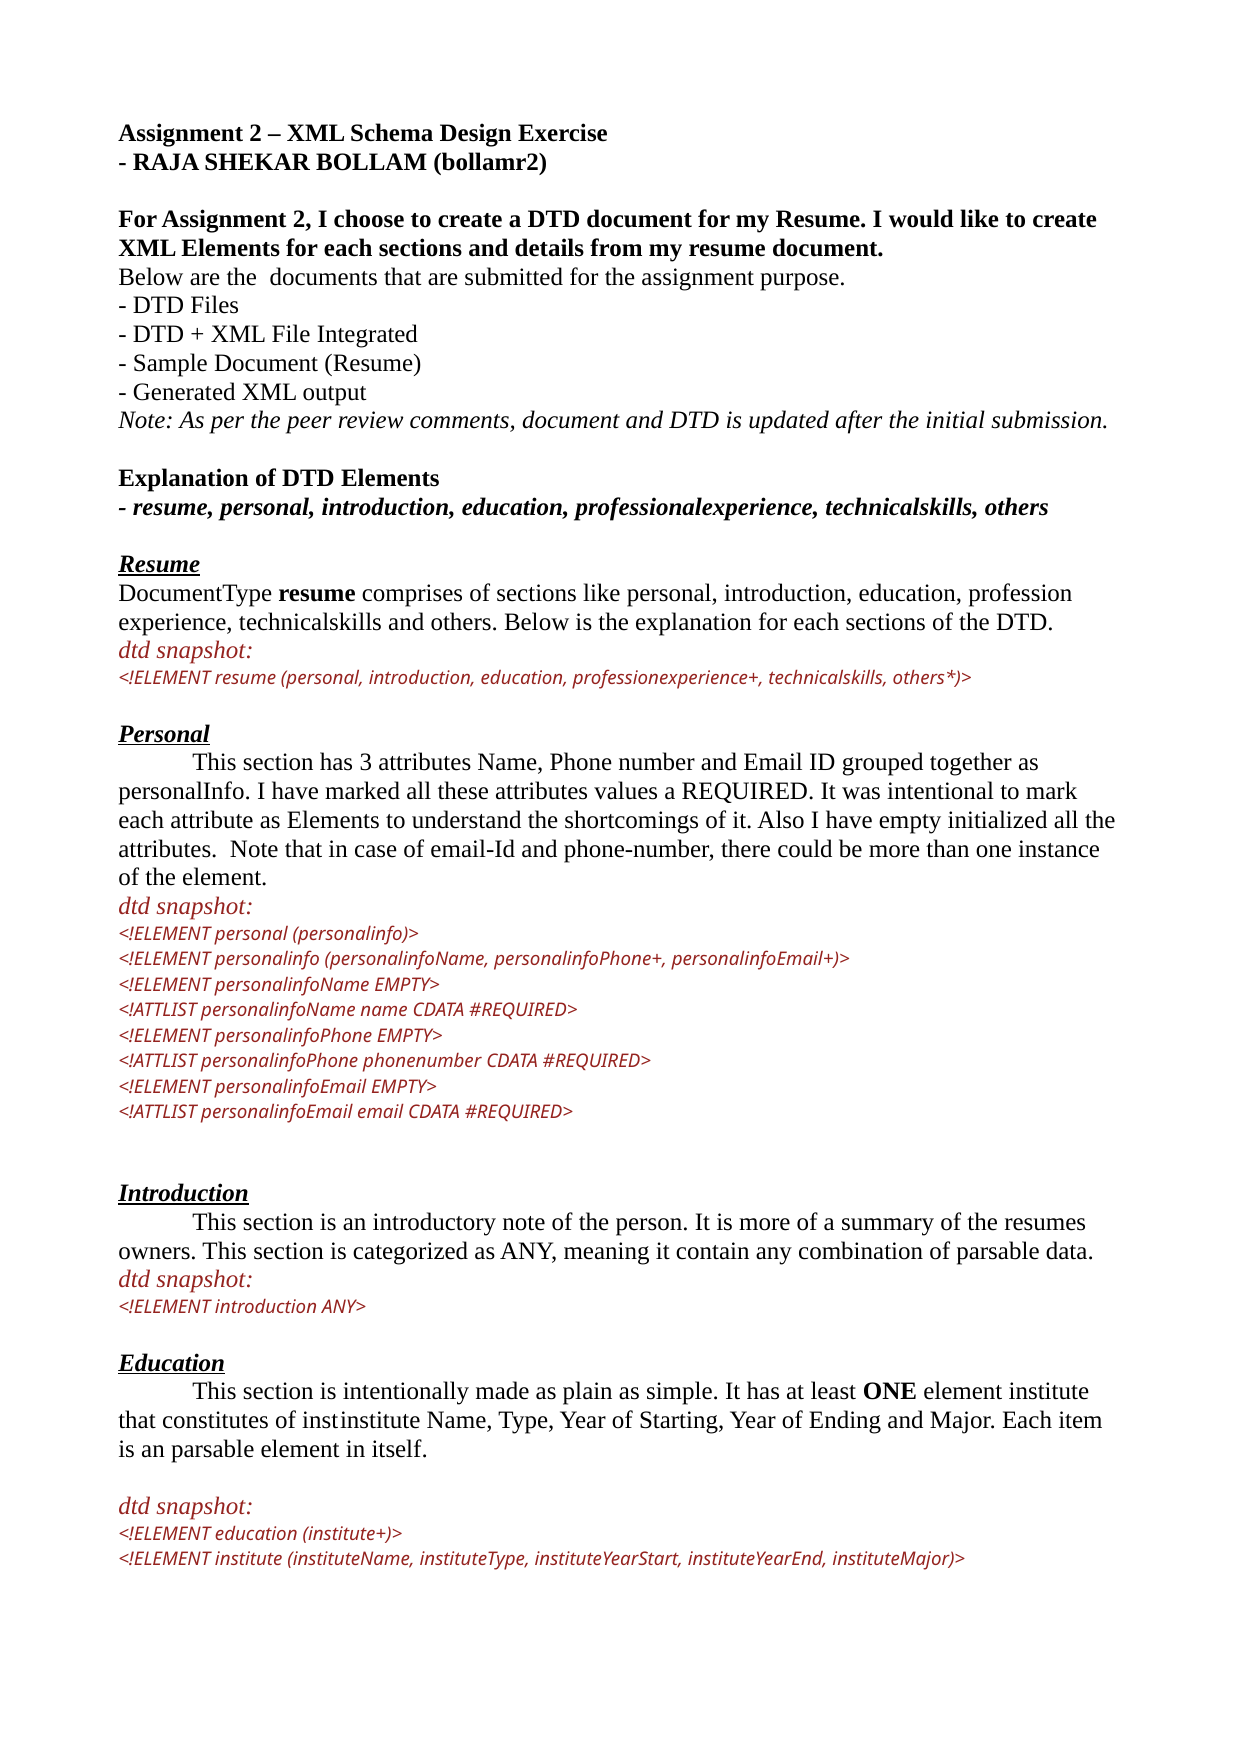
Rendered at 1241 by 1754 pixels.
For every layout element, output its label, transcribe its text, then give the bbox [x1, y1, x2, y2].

text <!ELEMENT personalinfoName EMPTY> [118, 971, 1122, 996]
text - DTD Files [118, 291, 1122, 319]
text <!ELEMENT resume (personal, introduction, education, professionexperience+, technicalskills, others*)> [118, 664, 1122, 690]
text - DTD + XML File Integrated [118, 319, 1122, 348]
text This section is intentionally made as plain as simple. It has at least ONE element institute that constitutes of inst institute Name, Type, Year of Starting, Year of Ending and Major. Each item is an parsable element in itself. [118, 1376, 1122, 1463]
text Assignment 2 – XML Schema Design Exercise [118, 118, 1122, 147]
text Education [118, 1348, 1122, 1376]
text Resume [118, 549, 1122, 578]
text dtd snapshot: [118, 891, 1122, 920]
text <!ATTLIST personalinfoEmail email CDATA #REQUIRED> [118, 1098, 1122, 1124]
text Explanation of DTD Elements [118, 463, 1122, 492]
text - Generated XML output [118, 377, 1122, 406]
text Below are the documents that are submitted for the assignment purpose. [118, 262, 1122, 291]
text For Assignment 2, I choose to create a DTD document for my Resume. I would like to create XML Elements for each sections and details from my resume document. [118, 204, 1122, 262]
text This section is an introductory note of the person. It is more of a summary of the resumes owners. This section is categorized as ANY, meaning it contain any combination of parsable data. [118, 1207, 1122, 1264]
text Personal [118, 719, 1122, 747]
text This section has 3 attributes Name, Phone number and Email ID grouped together as personalInfo. I have marked all these attributes values a REQUIRED. It was intentional to mark each attribute as Elements to understand the shortcomings of it. Also I have empty initialized all the attributes. Note that in case of email-Id and phone-number, there could be more than one instance of the element. [118, 747, 1122, 891]
text dtd snapshot: [118, 1491, 1122, 1520]
text <!ELEMENT personalinfoPhone EMPTY> [118, 1022, 1122, 1047]
text dtd snapshot: [118, 636, 1122, 664]
text - resume, personal, introduction, education, professionalexperience, technicalskills, others [118, 492, 1122, 521]
text <!ELEMENT institute (instituteName, instituteType, instituteYearStart, instituteYearEnd, instituteMajor)> [118, 1546, 1122, 1571]
text <!ELEMENT personalinfo (personalinfoName, personalinfoPhone+, personalinfoEmail+)> [118, 945, 1122, 971]
text <!ELEMENT introduction ANY> [118, 1293, 1122, 1319]
text <!ATTLIST personalinfoPhone phonenumber CDATA #REQUIRED> [118, 1047, 1122, 1073]
text <!ELEMENT personalinfoEmail EMPTY> [118, 1073, 1122, 1098]
text <!ELEMENT personal (personalinfo)> [118, 920, 1122, 945]
text <!ATTLIST personalinfoName name CDATA #REQUIRED> [118, 996, 1122, 1022]
text Note: As per the peer review comments, document and DTD is updated after the initial submission. [118, 406, 1122, 434]
text Introduction [118, 1178, 1122, 1207]
text DocumentType resume comprises of sections like personal, introduction, education, profession experience, technicalskills and others. Below is the explanation for each sections of the DTD. [118, 578, 1122, 636]
text <!ELEMENT education (institute+)> [118, 1520, 1122, 1546]
text - RAJA SHEKAR BOLLAM (bollamr2) [118, 147, 1122, 176]
text dtd snapshot: [118, 1264, 1122, 1293]
text - Sample Document (Resume) [118, 348, 1122, 377]
